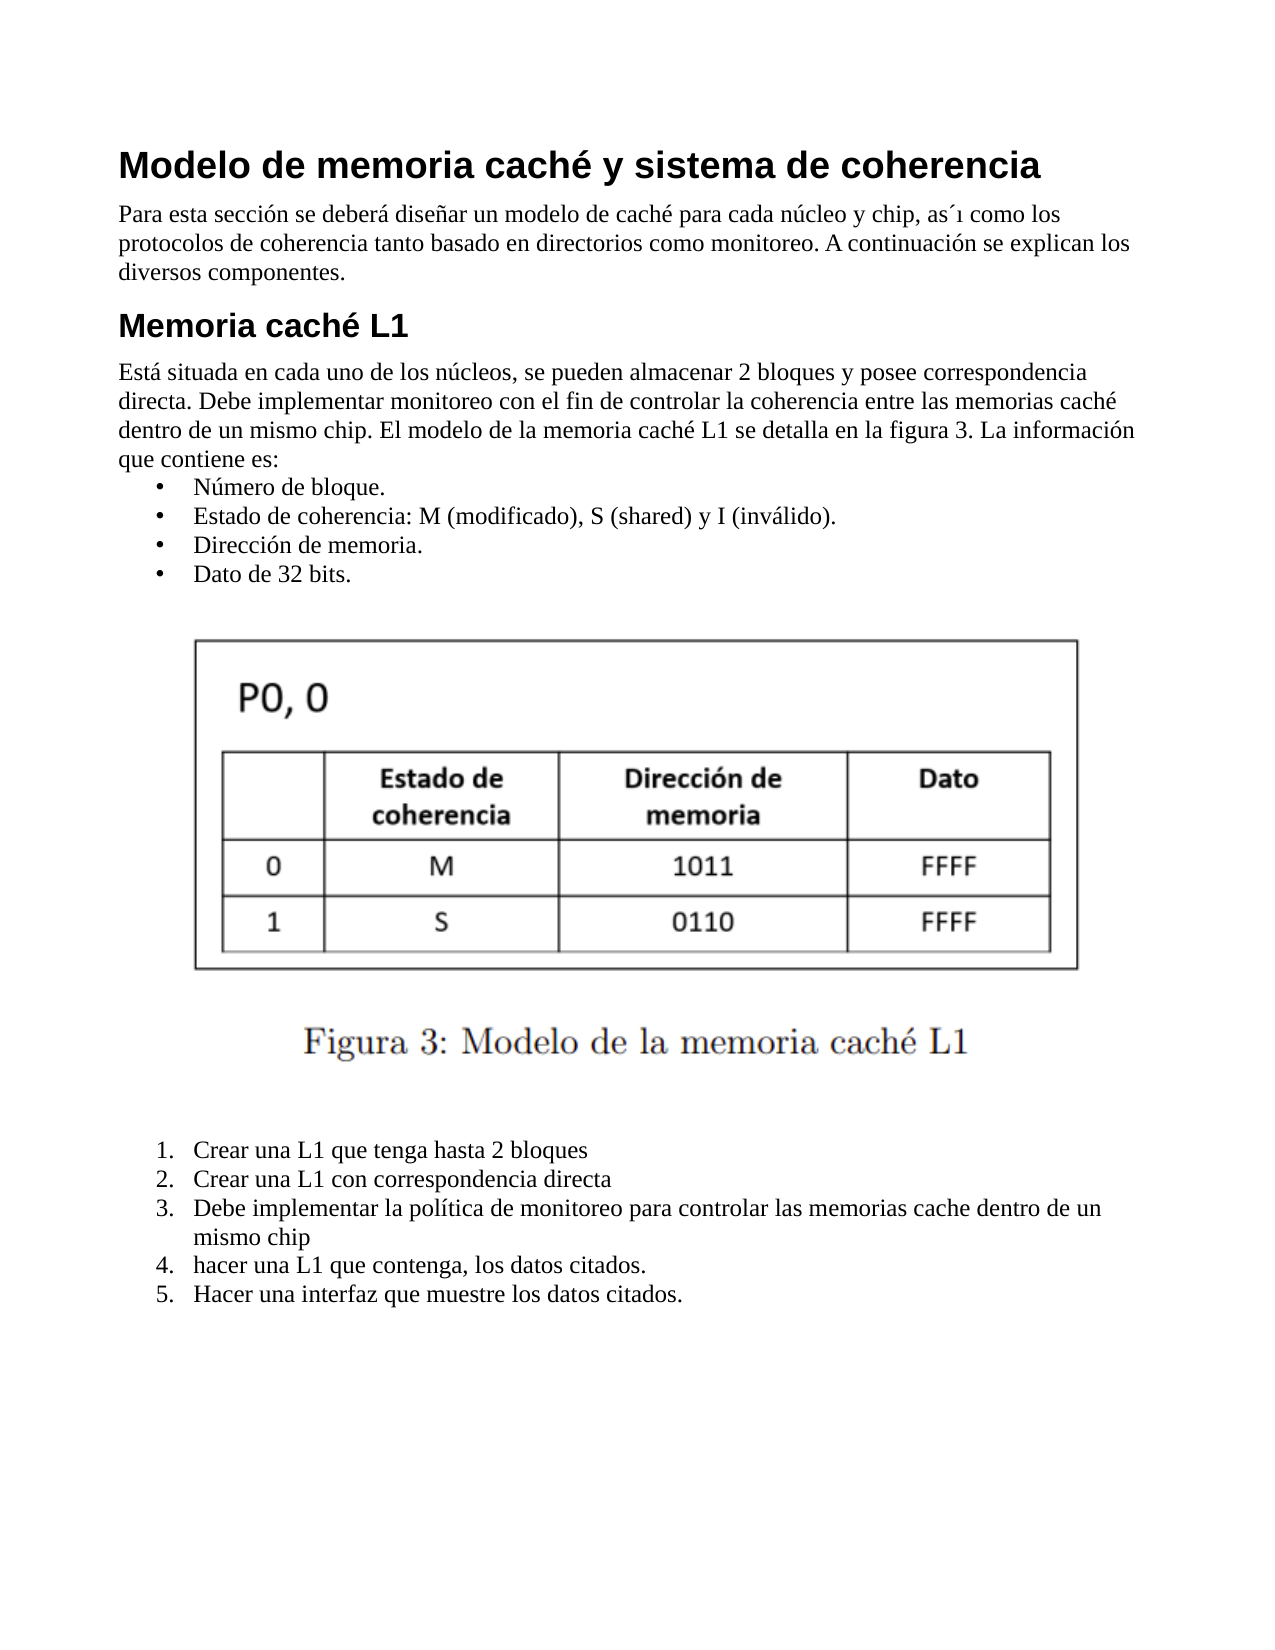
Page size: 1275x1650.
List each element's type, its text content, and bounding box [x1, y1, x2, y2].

text Está situada en cada uno de los núcleos, se pueden almacenar 2 bloques y posee correspondencia directa. Debe implementar monitoreo con el fin de controlar la coherencia entre las memorias caché dentro de un mismo chip. El modelo de la memoria caché L1 se detalla en la figura 3. La información que contiene es: [118, 357, 1157, 472]
list Crear una L1 que tenga hasta 2 bloques [156, 1136, 1157, 1164]
list Hacer una interfaz que muestre los datos citados. [156, 1279, 1157, 1308]
list Dirección de memoria. [156, 530, 1157, 559]
subtitle Modelo de memoria caché y sistema de coherencia [118, 143, 1157, 187]
list Crear una L1 con correspondencia directa [156, 1164, 1157, 1193]
text Para esta sección se deberá diseñar un modelo de caché para cada núcleo y chip, as´ı como los protocolos de coherencia tanto basado en directorios como monitoreo. A continuación se explican los diversos componentes. [118, 199, 1157, 286]
subtitle Memoria caché L1 [118, 306, 1157, 345]
list Dato de 32 bits. [156, 559, 1157, 587]
list Estado de coherencia: M (modificado), S (shared) y I (inválido). [156, 501, 1157, 530]
list hacer una L1 que contenga, los datos citados. [156, 1251, 1157, 1279]
picture [139, 616, 1136, 1107]
list Debe implementar la política de monitoreo para controlar las memorias cache dentro de un mismo chip [156, 1193, 1157, 1251]
list Número de bloque. [156, 472, 1157, 501]
